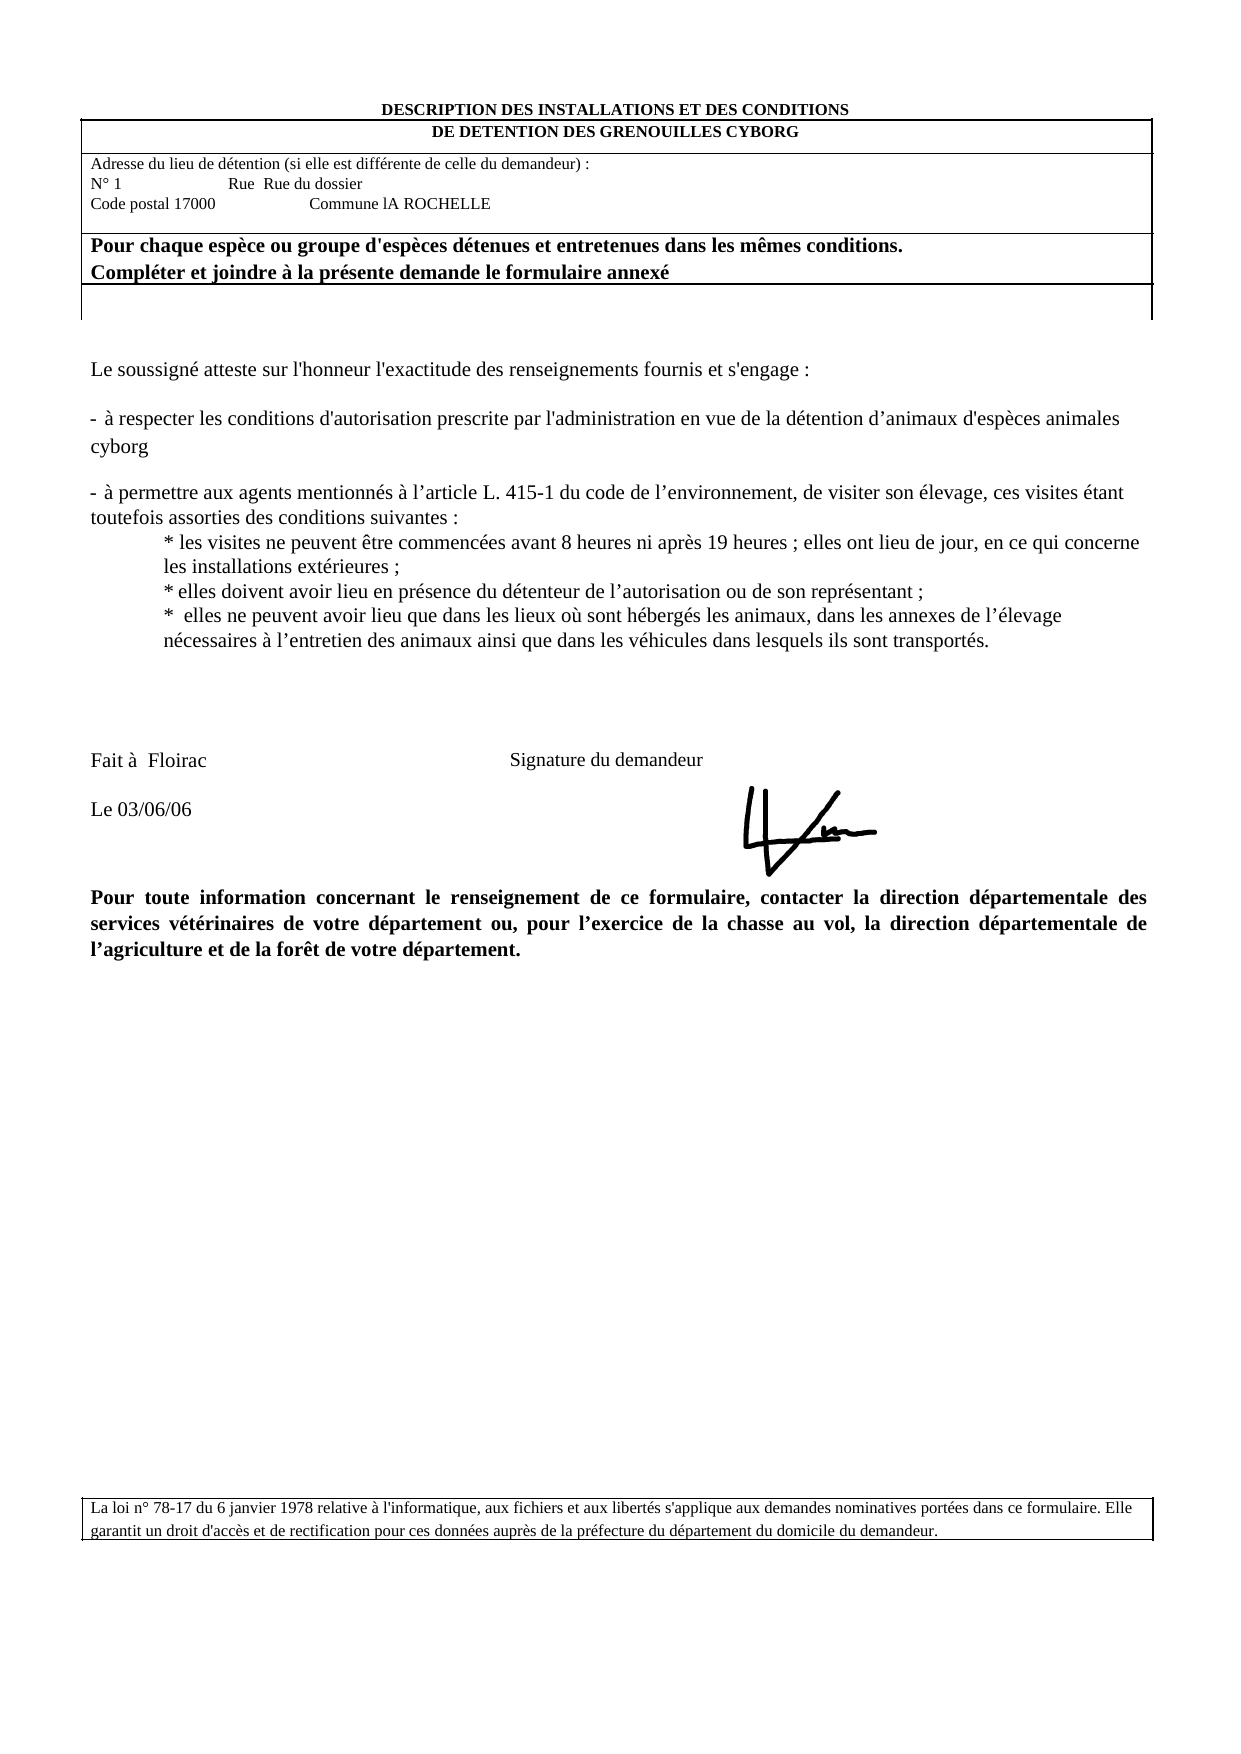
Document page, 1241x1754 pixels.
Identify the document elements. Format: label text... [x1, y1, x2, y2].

text Code postal 17000 Commune lA ROCHELLE [90, 193, 1148, 213]
text DESCRIPTION DES INSTALLATIONS ET DES CONDITIONS [89, 100, 1141, 119]
picture [725, 775, 890, 878]
list les visites ne peuvent être commencées avant 8 heures ni après 19 heures ; elles ont lieu de jour, en ce qui concerne les installations extérieures ; [163, 530, 1140, 578]
text Compléter et joindre à la présente demande le formulaire annexé [90, 260, 1148, 283]
list elles doivent avoir lieu en présence du détenteur de l’autorisation ou de son représentant ; [163, 579, 1148, 603]
text Fait à Floirac [90, 748, 466, 772]
text Le 03/06/06 [90, 797, 725, 821]
text Pour chaque espèce ou groupe d'espèces détenues et entretenues dans les mêmes conditions. [90, 234, 1148, 257]
text [890, 797, 1148, 821]
list elles ne peuvent avoir lieu que dans les lieux où sont hébergés les animaux, dans les annexes de l’élevage nécessaires à l’entretien des animaux ainsi que dans les véhicules dans lesquels ils sont transportés. [163, 603, 1140, 652]
text Adresse du lieu de détention (si elle est différente de celle du demandeur) : [90, 154, 1148, 173]
text Le soussigné atteste sur l'honneur l'exactitude des renseignements fournis et s'engage : [90, 357, 1148, 381]
text DE DETENTION DES GRENOUILLES CYBORG [89, 122, 1141, 141]
text La loi n° 78-17 du 6 janvier 1978 relative à l'informatique, aux fichiers et aux libertés s'applique aux demandes nominatives portées dans ce formulaire. Elle garantit un droit d'accès et de rectification pour ces données auprès de la préfecture du département du domicile du demandeur. [90, 1499, 1140, 1539]
text Pour toute information concernant le renseignement de ce formulaire, contacter la direction départementale des services vétérinaires de votre département ou, pour l’exercice de la chasse au vol, la direction départementale de l’agriculture et de la forêt de votre département. [90, 885, 1148, 961]
text N° 1 Rue Rue du dossier [90, 174, 1148, 193]
list à respecter les conditions d'autorisation prescrite par l'administration en vue de la détention d’animaux d'espèces animales cyborg [89, 406, 1140, 458]
text Signature du demandeur [509, 748, 1148, 771]
list à permettre aux agents mentionnés à l’article L. 415-1 du code de l’environnement, de visiter son élevage, ces visites étant toutefois assorties des conditions suivantes : [89, 479, 1140, 529]
